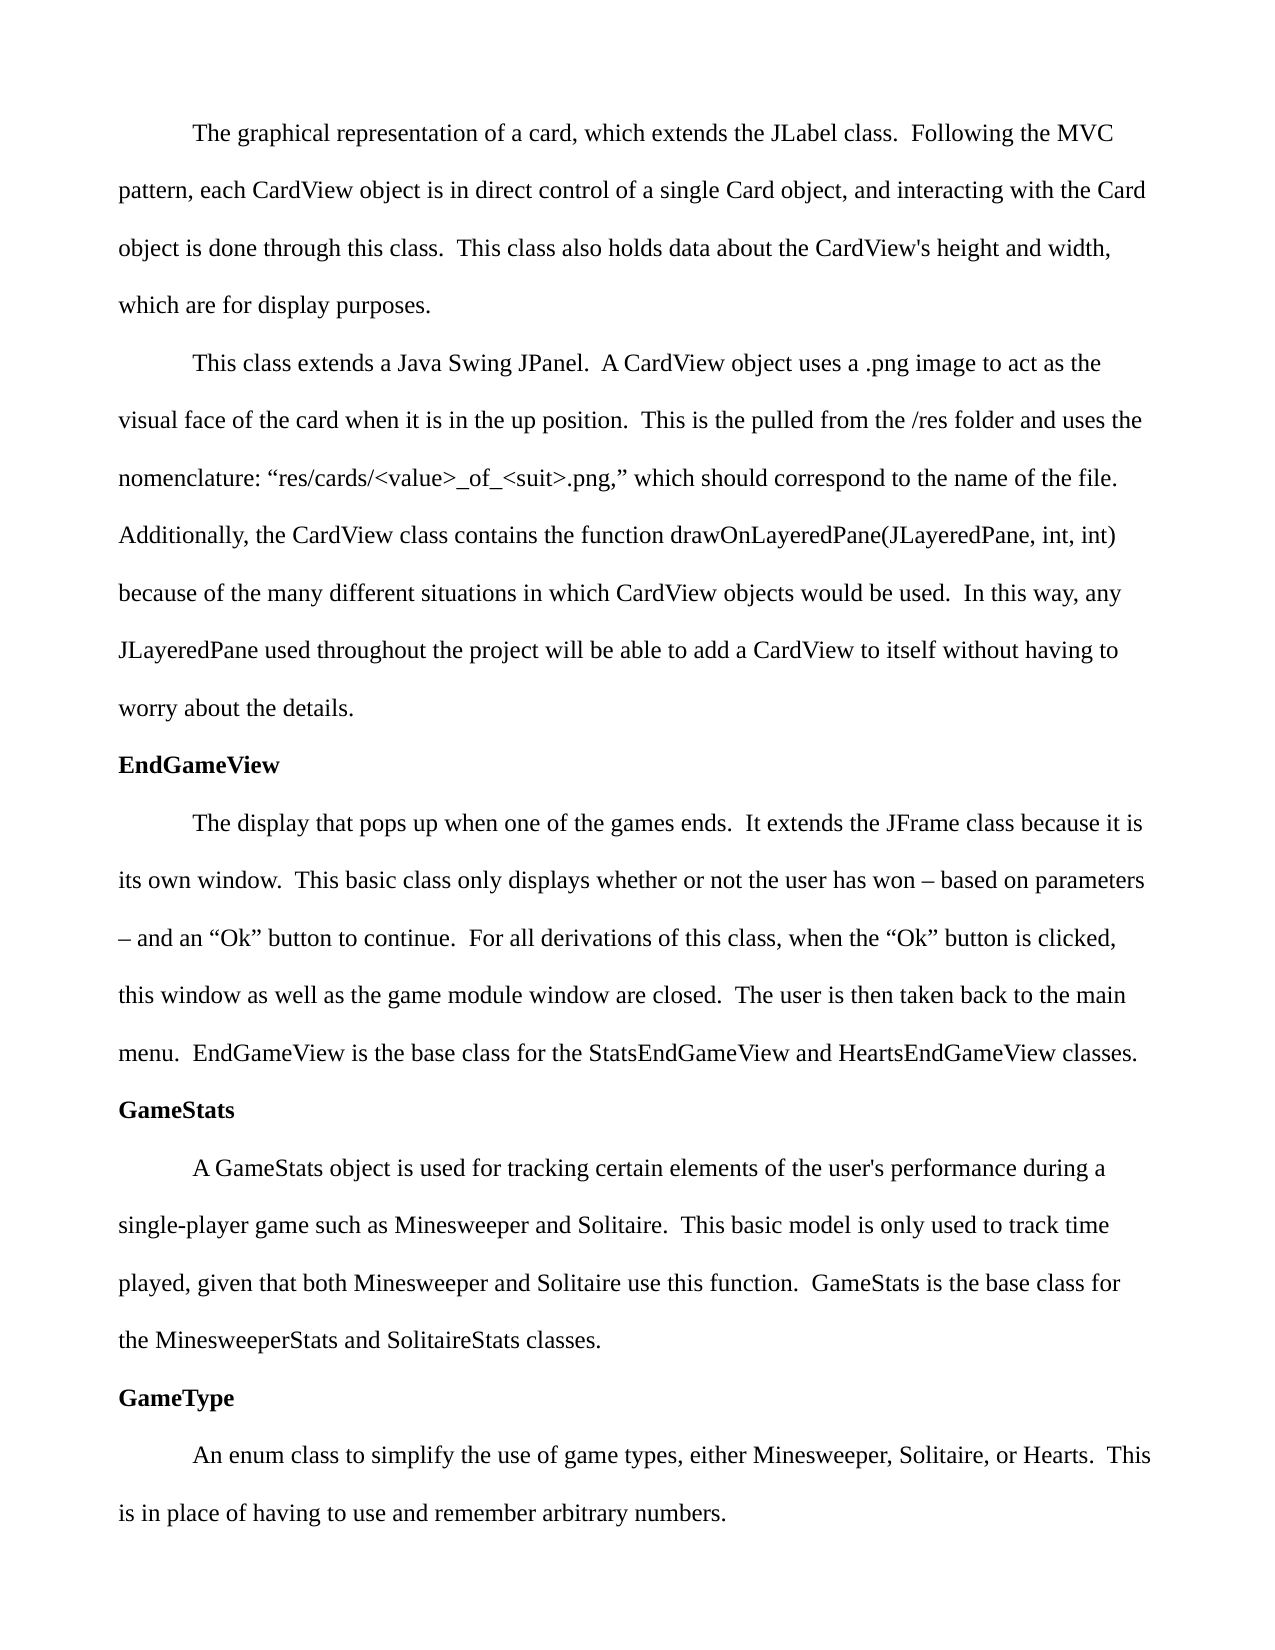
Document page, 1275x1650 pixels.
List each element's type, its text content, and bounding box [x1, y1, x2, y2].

text The graphical representation of a card, which extends the JLabel class. Following the MVC pattern, each CardView object is in direct control of a single Card object, and interacting with the Card object is done through this class. This class also holds data about the CardView's height and width, which are for display purposes. [118, 118, 1157, 319]
text This class extends a Java Swing JPanel. A CardView object uses a .png image to act as the visual face of the card when it is in the up position. This is the pulled from the /res folder and uses the nomenclature: “res/cards/<value>_of_<suit>.png,” which should correspond to the name of the file. Additionally, the CardView class contains the function drawOnLayeredPane(JLayeredPane, int, int) because of the many different situations in which CardView objects would be used. In this way, any JLayeredPane used throughout the project will be able to add a CardView to itself without having to worry about the details. [118, 348, 1157, 722]
text An enum class to simplify the use of game types, either Minesweeper, Solitaire, or Hearts. This is in place of having to use and remember arbitrary numbers. [118, 1441, 1157, 1527]
text GameStats [118, 1096, 1157, 1124]
text EndGameView [118, 751, 1157, 779]
text The display that pops up when one of the games ends. It extends the JFrame class because it is its own window. This basic class only displays whether or not the user has won – based on parameters – and an “Ok” button to continue. For all derivations of this class, when the “Ok” button is clicked, this window as well as the game module window are closed. The user is then taken back to the main menu. EndGameView is the base class for the StatsEndGameView and HeartsEndGameView classes. [118, 808, 1157, 1067]
text A GameStats object is used for tracking certain elements of the user's performance during a single-player game such as Minesweeper and Solitaire. This basic model is only used to track time played, given that both Minesweeper and Solitaire use this function. GameStats is the base class for the MinesweeperStats and SolitaireStats classes. [118, 1153, 1157, 1354]
text GameType [118, 1383, 1157, 1412]
